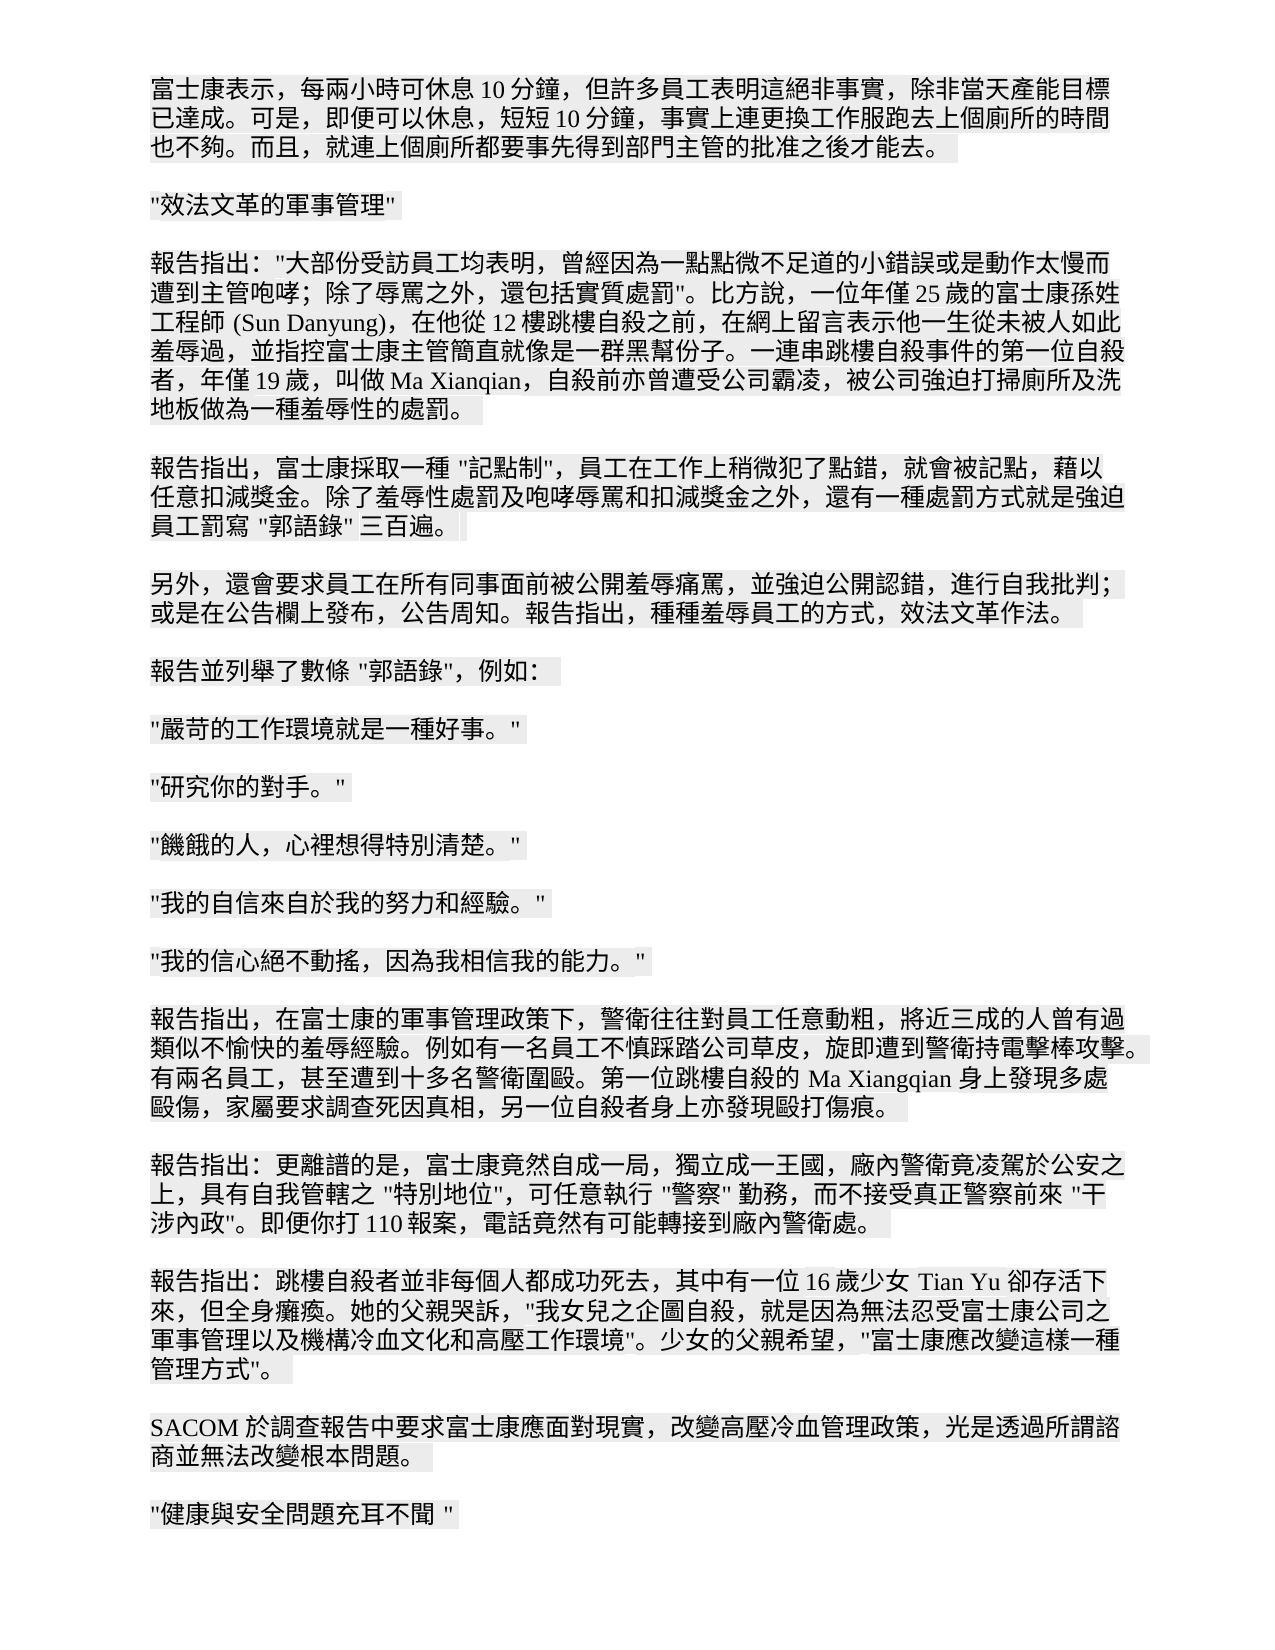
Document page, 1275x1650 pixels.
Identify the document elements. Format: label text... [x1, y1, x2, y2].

text 卡韓政變 (60)：假如我是郭台銘 陳真 2019. 05. 26. 假如我是郭台銘，做為一個人，出於某種良知，出於某種正直的緣故，我只有兩條路可走：一是跳樓自殺，以表懺悔；一是洗心革面，把自己的公司弄好，切實改進種種黑心行徑，在尊重基本人權與相關法律的前提下，追求合理利潤，而非貪圖最大非法暴利。 香港有個非政府組織叫做 Students and Scholars Against Corporate Misbehaviour (簡稱SACOM)，中文叫做 "大學師生監察無良企業行動"，成立於2005年，是郭台銘口中的垃圾、走狗，曾提名郭董的富士康角逐2011年《Public Eye Award》（世界無良黑心企業獎）。 這獎項是由瑞士非政府組織《The Berne Declaration》及瑞士綠色和平組織所合辦，目的是舉發全世界對於社會文明發展或生態造成嚴重危害的無良黑心企業，公開其敗行劣跡，使其黑心作為獲得世人之監督與制裁。 據其資料顯示：其他入圍者全是響叮噹的跨國企業，包括鼓吹侵略伊拉克戰爭的殼牌石油 (荷蘭皇家殼牌設在美國的跨國石油公司)、英國石油公司（BP，在墨西哥灣造成大量漏油污染）、南非礦業公司 AngloGold Ashanti（在迦納開採金礦造成土地污染）、瑞士電力公司 Axpo（向俄羅斯造成嚴重放射線污染的工廠購買鈾）、芬蘭能源公司Neste Oil（大量採購棕欄油製造生質燃料，加速雨林砍伐）、美國菸草公司Philip Morris（向烏拉圭施壓，要求修改衛生政策以配合菸草業營利需求）等等。套一句台灣人向來喜歡使用的辭彙，這叫做："全世界都在看！" 說起來，郭董也算是一種另類的 "台灣之光"。 其實，想入圍 "世界無良黑心企業獎" 並不容易，至少要符合一項標準就是："對於社會文明發展或生態造成嚴重危害"。對此，SACOM 曾針對富士康發表一篇長達24頁五萬多字的英文調查報告，標題叫做 "Workers as Machines: Military Management in Foxconn" (把工人當成機器使用：論富士康之軍事管理政策)： https://bit.ly/2X78k3p 我沒法逐字翻譯，簡單摘要一些內容如下： "必須比機器還要快" 報告提到，富士康做為蘋果代工廠，儘管相關產業利潤逐年下降，但它之獲利卻依舊蒸蒸日上，根本原因之一就在於它 "持續壓榨勞力以節省成本，維持所謂競爭力"。 2010年一月到八月之間，十八名16歲至25歲富士康年輕員工跳樓自殺，引起世人關注其生產線員工之悲慘處境。報告指出："富士康的公司政策之終極原則就是利益最大化，至於員工的尊嚴及基本福利卻絲毫得不到任何重視"。 報告指出，"富士康並非是唯一應該遭受譴責的企業，但它毫無疑問是一家最為典型的黑心企業，藉著不斷非法壓榨員工來促進生產，把員工當成無生命的機器那樣剝削"。 報告指出：當十八名員工跳樓自殺的悲劇發生後，篤信鬼神的郭台銘的第一個改進措施居然是 "聘請法師來驅魔，驅逐邪靈"。第二個改進措施是：指控死者貪圖撫恤金。第三個措施則是把死因歸咎於死者生前之個人男女情感問題或個人負債。 報告指出：富士康為了規避責任，居然要求員工簽署一份 "不自殺切結書"，保證日後就算自殺，"家屬也不可依法向公司請求撫恤金，並保證不會因此妨礙公司名譽"。 報告指出，富士康始終不願面對造成一連串自殺悲劇事件的真正原因，亦即公司在管理上出了問題：包括違法低薪扣薪，嚴重強迫超時工作及嚴苛軍事管理等等。 儘管富士康管理階層斷然否認血汗工廠的指控 (陳真按：郭董倒是不否認，反而以血汗工廠為傲)，但種種事實顯示：該公司在扣減應有加班費及強迫超時工作等方面持續違法經營。例如2008年，每個月加班時數竟高達120小時。然而，根據中國法律規定，每個月加班上限僅為36小時。在強迫勞動下，很多員工連續工作14天，而且沒有獲得應有的加班費。這些違法現象在富士康極為普遍，有的廠區甚至每個月加班時數高達140小時。 報告指出：儘管員工極度疲憊，卻無法拒絕加班，因為富士康要求員工必須簽署一份 "自願加班切結書"。不但強迫超時工作，而且沒有依法給予應有的津貼或加班費，並想方設法東扣西扣。比方說，假日理應雙倍薪資，但公司並沒有依法給付，特別是生產線員工，遭受非法剝削最為嚴重。 報告指出：為了追求公司利益最大化，富士康員工被當成機器那樣工作，"每天連續工作至少10小時以上，其間沒有一秒鐘的休息"。一位員工表示，事實上他們不是被當成機器，而是被強迫 "必須比機器還要快"。 報告分析指出，追求最大利潤之極其惡劣的工作環境，加上非人性的軍事管理，使得富士康員工的離職率異常地高。比方說深圳廠有42萬員工，但是工作年資超過五年者僅有2萬人，超過一半的員工 (大約22萬人)僅僅工作六個月。公司每年大約會有 35%的員工離職，主要就是因為無法忍受非人的工作環境與低薪問題。 "絕對服從" 是富士康天條 報告中有一章節，標題是 "絕對服從"，裏頭說，郭董有句名言："出了實驗室之外，就沒有高科技可言，唯一原則就是紀律"。換言之，"絕對服從" 就是郭董企業的天條。 報告指出，在 "絕對服從" 的軍事管理下，員工往往遭受惡劣對待。一位員工說，"我們不過就是來找份工作，但是公司卻把我們當成乞丐來討飯吃"。每當詢問富士康員工對於公司有無需要改進之處？大家往往回答說： "希望公司可以文明些"，不要動不動就大吼大罵。 報告指出，為了以最低成本追求最大利潤，富士康不斷逼迫員工提高產能。一旦既定目標達成，馬上就會把目標提昇得更高，以便從員工身上完全壓榨出最大產能；並且會在生產過程中故意製造陷阱，如果員工沒有及時發現，就會受到嚴懲，使得員工工作壓力更大。 報告指出，所有富士康員工都被要求必須全神貫注在工作上，"彼此不准交談，甚至不准笑，不准伸懶腰，不准移動身體，否則就會招來管理者一陣痛罵"。有位決定辭職的受訪女員工表示："在這樣一種冷血的工作環境下，我變得很憂鬱，我完全沒有人可以說話。我想，我要是繼續在富士康工作，應該也會跟著大家去跳樓自殺。" 報告指出，很多員工必須一整天站著工作，而且公司要求他們必須 "維持像軍人一樣的站姿"。即使是那些可以坐著工作的員工，也被要求必須 "坐成一直線"，否則就會動輒挨罵。 富士康表示，每兩小時可休息10分鐘，但許多員工表明這絕非事實，除非當天產能目標已達成。可是，即便可以休息，短短10分鐘，事實上連更換工作服跑去上個廁所的時間也不夠。而且，就連上個廁所都要事先得到部門主管的批准之後才能去。 "效法文革的軍事管理" 報告指出："大部份受訪員工均表明，曾經因為一點點微不足道的小錯誤或是動作太慢而遭到主管咆哮；除了辱罵之外，還包括實質處罰"。比方說，一位年僅25歲的富士康孫姓工程師 (Sun Danyung)，在他從12樓跳樓自殺之前，在網上留言表示他一生從未被人如此羞辱過，並指控富士康主管簡直就像是一群黑幫份子。一連串跳樓自殺事件的第一位自殺者，年僅19歲，叫做Ma Xianqian，自殺前亦曾遭受公司霸凌，被公司強迫打掃廁所及洗地板做為一種羞辱性的處罰。 報告指出，富士康採取一種 "記點制"，員工在工作上稍微犯了點錯，就會被記點，藉以任意扣減獎金。除了羞辱性處罰及咆哮辱罵和扣減獎金之外，還有一種處罰方式就是強迫員工罰寫 "郭語錄" 三百遍。 另外，還會要求員工在所有同事面前被公開羞辱痛罵，並強迫公開認錯，進行自我批判；或是在公告欄上發布，公告周知。報告指出，種種羞辱員工的方式，效法文革作法。 報告並列舉了數條 "郭語錄"，例如： "嚴苛的工作環境就是一種好事。" "研究你的對手。" "饑餓的人，心裡想得特別清楚。" "我的自信來自於我的努力和經驗。" "我的信心絕不動搖，因為我相信我的能力。" 報告指出，在富士康的軍事管理政策下，警衛往往對員工任意動粗，將近三成的人曾有過類似不愉快的羞辱經驗。例如有一名員工不慎踩踏公司草皮，旋即遭到警衛持電擊棒攻擊。有兩名員工，甚至遭到十多名警衛圍毆。第一位跳樓自殺的 Ma Xiangqian 身上發現多處毆傷，家屬要求調查死因真相，另一位自殺者身上亦發現毆打傷痕。 報告指出：更離譜的是，富士康竟然自成一局，獨立成一王國，廠內警衛竟凌駕於公安之上，具有自我管轄之 "特別地位"，可任意執行 "警察" 勤務，而不接受真正警察前來 "干涉內政"。即便你打110報案，電話竟然有可能轉接到廠內警衛處。 報告指出：跳樓自殺者並非每個人都成功死去，其中有一位16歲少女 Tian Yu 卻存活下來，但全身癱瘓。她的父親哭訴，"我女兒之企圖自殺，就是因為無法忍受富士康公司之軍事管理以及機構冷血文化和高壓工作環境"。少女的父親希望，"富士康應改變這樣一種管理方式"。 SACOM 於調查報告中要求富士康應面對現實，改變高壓冷血管理政策，光是透過所謂諮商並無法改變根本問題。 "健康與安全問題充耳不聞 " 報告的另一章節 "健康與安全" 指出，根據中國法律，工作環境須提供員工有效防護設施，以預防職業災害或疾病，並應接受相關職災防護訓練。但是，富士康卻對此一法令充耳不聞。 例如，在武漢廠有三名員工相繼罹患血癌，當事人疑慮可能與工作上接觸苯有關，於是旋即辭職。報告指出，員工雖然配戴口罩，但根據兩岸三地幾所大學的一份聯合研究報告指出，一些員工仍然過度暴露在苯的有害環境中。此外，還有其它各種化學有害物質，但很明顯的是，相關防護訓練卻付之闕如。 尤有甚者，有些時候，連員工之基本防護配備例如護目鏡與手套也不提供，並且沒有相關健康檢查。跳樓自殺死者之一 Ma Xianqian 生前操作鑽孔作業，就是因此而導致雙手及眼角膜受傷，他生前曾表示： "我的工作單位是最艱辛的一個單位，充滿粉塵且十分酷熱，並需要極高精密度的工作技術，但是公司卻沒有提供任何防護配備給我們，就連口罩都得自己去申請才能拿到。這也是為何我們的單位離職率那麼高的原因，遠高於其它單位，公司卻始終不願幫員工進行體檢。" 報告指出，富士康的獎金政策和昇遷，與單位裏頭之健康安全事件有關，因此，單位主管為了個人利益，往往隱瞞事實，明明是職業相關災害或疾病，卻被刻意掩蓋，並要求職災受害者須自行就醫，自行支付醫藥費，以規避應有之責任。 "任意剝削學生" 報告指出，為了節省成本，富士康非法僱用大量實習生。比方說，在廠區附近的一棟七層樓高之旅館，在某個暑假，竟然全部被老師們所租下。這些老師帶領學生前來 "實習"。實習生精確人數不詳，但部份員工透露，總數佔了全體員工三分之一或甚至一半。 報告指出，富士康本身沒法找來為數十萬以上之龐大實習生充當廉價人力，而是透過省級政府協助，由數以百計的學校配合動員，強迫學生勞動。學生們表示，他們不得不服從，倘若不從將會被退學。報告更進一步精確指出各廠區與各單位之廉價實習生佔比，甚至高達一半以上。 報告指出，富士康惡劣之處在於任意剝削學生。依據中國各項法令，實習生必須受到更嚴格的保護與保障，並應以學習和教育為目標，而非充當公司廉價勞力。 中國法律並規定，實習生一天最高工作時數是八小時。但是，在富士康，廉價實習生卻完全就是被當成正式員工來使用，沒有一個學生能免於強迫超時工作與輪值夜班。而且，他們雖然被當成正式員工利用，卻完全沒有正式員工之法定勞動福利與權利保障，也沒有任何社會保險，並缺乏契約保護，只能任人宰割。實習生之工作內容，跟他們所學往往沒有關連，卻以 "實習" 為名，強制派遣，純粹充當廉價人力，任由公司剝削。 "文革作風無處不在" 報告指出，富士康的不人道軍事管理政策不但運用在工作場合，竟也延伸到宿舍。比方說，洗完澡不准在房間內吹乾頭髮，也不准超過晚上十一點半卻還沒返回寢室。一旦違規，就會被要求寫悔過書，並且連同違規者姓名、照片及工作號碼、工作證及悔過書，一併公告，藉以羞辱當事人，文革作風無處不在。 悔過書標準格式如下："我叫什麼名字，我做錯了事，我保證絕不會再在房間內吹頭髮"。 報告指出，"只要是屬於富士康的區域，不管是工作單位、寢室宿舍、餐廳或販賣部等等，一概採取這類羞辱性的高壓軍事管理，使得員工不管是上班或下班都完全處於一種孤立、孤獨狀態，且無一刻喘息空間"。 "所謂工會，專門圖利公司" 報告指出，富士康副總裁曾表示公司普設工會組織。但是事實上，半數以上的受訪者表示根本不知道那是什麼東西，毫無功能，形同虛設。遇有勞資爭議或工作問題，員工也不會向工會求助，因為他們知道工會由公司所掌控，不會替勞工爭取權益。 富士康工會之荒腔走板，到了這樣一種肆無忌憚的程度：工會主席竟然是由專門為富士康擦脂抹粉的公關部主任 (郭台銘的秘書) 所擔任。員工自然也不可能相信這樣一種工會組織會替員工發聲，爭取應有權益。 一位受訪員工指出，"所謂工會，就是專門在替公司謀福利、做形象，比方說向員工募款賑災"。另一名員工則說："工會純粹就是一種裝飾品，有時則是辦些團康活動或婚友配對聯誼。這些活動本身或許有一點舒壓效果，但是我們每天都已精疲力竭，怎麼可能還有體力搞那些活動？" 更何況，被要求參與這些活動時，往往必須抽掉單位上十分之一的人力，但產能目標依舊不變，使得員工壓力更大，且無任何超時津貼。 在龍華廠區，有位受訪者表示： "曾經路過工會辦公室，發現裏面好多年輕貌美的女孩，混在一群資深主管當中嘻嘻哈哈，顯然那只是他們和年輕漂亮妹妹打情罵俏的地方，跟我們一般員工扯不上任何關係。工會有所謂緊急熱線，我曾打過一次電話，沒有人接聽。工會這些人基本上就是無事可幹。工會理當是公司與員工之間的溝通橋樑，但實際上卻只圖利公司，討好上司，以謀求個人昇遷"。 " 更多壓榨技巧 " 報告指出，富士康在集體跳樓自殺事件後，成立所謂 "員工關懷中心"，關懷熱線電話是 #78585，接受員工申訴心中不平。但曾經打過申訴熱線的一位受訪者表示，他的申訴電話竟然被轉接到他所申訴的對象手上，那位被申訴的主管於是就警告他說："你既然已經申訴，那我就更不需要理你了"。 另一位員工也有類似遭遇，害得他被主管調離到更加惡劣的工作職務上。整個所謂關懷熱線，不但有可能轉接到主管手上，而且不允許匿名申訴，於是不但沒有減少員工壓力，反而給申訴者招來更不好或更不可測的後果。 報告結論指出，血汗工廠的特色就是充斥大量違法事證，例如違法扣減薪資、沒有替員工投保、工安事件頻傳等等。最近幾年，很多企業被迫改善以符合法律規定，為了 "彌補" 這些 "損失"，於是就在管理上發展出更多壓榨技巧以提高產能，例如規定員工只能站著工作，或是把一項工作打散成各種細小步驟，不斷提高產能目標，或是發動員工彼此之間的競爭以爭取達標獎金等等，基本心態就是把員工當成機器使用。 報告總結：郭董的富士康集團，動用無數資源企圖辯護集體跳樓自殺事件，卻忽略其根本結構上的改革。 後敘：事物輕重 百忙之中，精疲力竭之餘，只能利用這兩天一點零碎時間匆匆做點摘要。我並不想在這事情上妖魔化郭台銘，畢竟一個人總有他的各種面向與角色，善惡非僅一端。再說，相較於一整個世界，郭氏企業不過滄海一粟，微不足道；郭董不只一個，而是千千萬萬個。郭的問題，無非也只是反映整個世界的某種根本問題，亦即各種形式的弱勢者總是遭到強勢一方的任意踐踏。 尤有甚者，相較於郭台銘所屬的美國勢力之長年在全世界到處姦殺擄掠、四處發動戰爭殺害千萬人，郭董企業的那一丁點惡行算得了什麼？ 郭董的問題並不在於他的企業王國所製造的無數問題 "本身"，而在於他根本毫無病識感，甚至以問題為榮，以之為傲，以為整人、傷人很有趣，很厲害，很有什麼 "霸氣"。這樣一種為達目的不擇手段的價值觀與行事風格，事實上也充份反映在郭陣營對於韓國瑜所發動的一連串齷齪攻擊與陰暗抹黑及刻意混淆視聽。 在某個根本意義上，誰當總統並不重要，但是，人們究竟採用什麼樣的手段來達成目的卻極端重要。如果這仍顯得陳義過高，那麼，我們甚至不妨把基本道德原則再大幅往下調整。簡單說，你可以為惡，但你總不能好話說盡，壞事做絕。比方說，你不能一方面糟蹋員工，一方面卻又說你一心以員工為念；你不能一方面總是對人來陰的，奧步不斷，一方面卻又假裝是個正人君子，與被害者稱兄道弟。 我不免要想起那個年紀最小的跳樓自殺者，一個16歲聰慧乖巧的小女孩，受不了壓榨，從十幾層樓高，一縱而下，全身癱瘓。我沒有大約這個年紀的親人，但我有個3歲女兒，我能想像她有一天也會長大成為16歲少女。這樣一個美好生命，就這樣往下跳。你能夠不去想像這個畫面嗎？這事在你心裏頭激不起一點波瀾、引不起一點惆悵嗎？ 在這場權力競逐的所謂總統大選或初選中，我常想到甘地的一句話，他說："The day the power of love overrules the love of power, the world will know peace." 倘若有一天，"the power of love" 總算壓倒了 "the love of power"，也許那才是一切政治、一切事業、一切作為的根本意義所在。 我想把甘地這句話送給韓國瑜，做為我對他的一種期待。但我知道我若這麼做，人們會以為我之批評郭台銘僅僅只是為了一場其實在某個重要意義上根本微不足道的所謂總統大選。 人的一生不過數十寒暑，但人之所見卻能千秋萬載，看見遙遠的將來；我們不可能僅僅只是看重一場選舉，就猶如我們不會看重江河九曲飛奔入海裏頭的一片落葉。落葉本身倘若擁有意義，那是因為它屬於一片海。這海理應是人性之善的永恆歸宿，而非權力文明的競逐總結。 [150, 75, 1125, 1558]
